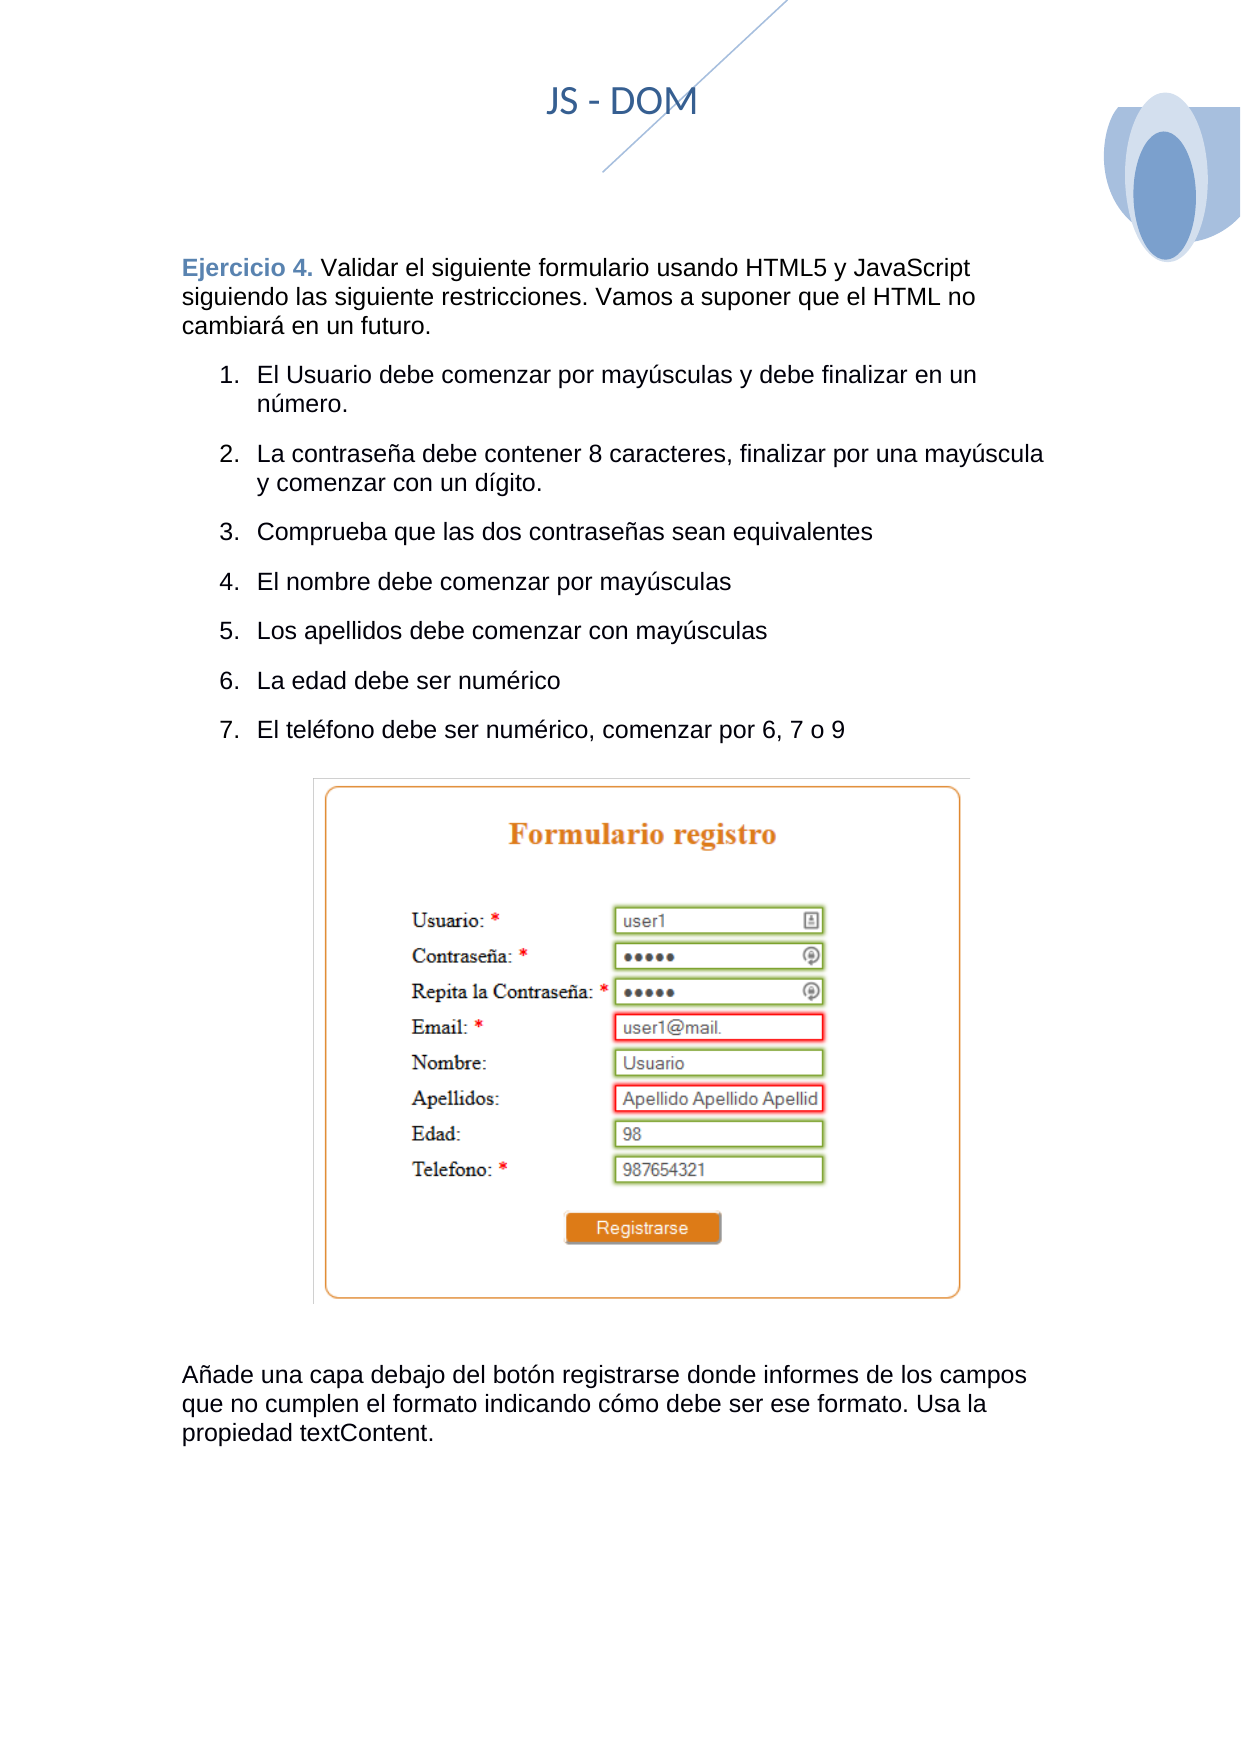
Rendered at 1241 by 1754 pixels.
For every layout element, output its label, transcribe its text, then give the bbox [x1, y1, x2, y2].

list Los apellidos debe comenzar con mayúsculas [219, 616, 1063, 645]
picture [312, 777, 971, 1304]
list El Usuario debe comenzar por mayúsculas y debe finalizar en un número. [219, 361, 1063, 418]
list Comprueba que las dos contraseñas sean equivalentes [219, 517, 1063, 546]
list El teléfono debe ser numérico, comenzar por 6, 7 o 9 [219, 716, 1063, 744]
text Ejercicio 4. Validar el siguiente formulario usando HTML5 y JavaScript siguiendo las siguiente restricciones. Vamos a suponer que el HTML no cambiará en un futuro. [182, 253, 1063, 340]
list La contraseña debe contener 8 caracteres, finalizar por una mayúscula y comenzar con un dígito. [219, 439, 1063, 496]
list El nombre debe comenzar por mayúsculas [219, 567, 1063, 596]
list La edad debe ser numérico [219, 666, 1063, 695]
text Añade una capa debajo del botón registrarse donde informes de los campos que no cumplen el formato indicando cómo debe ser ese formato. Usa la propiedad textContent. [182, 1360, 1063, 1446]
